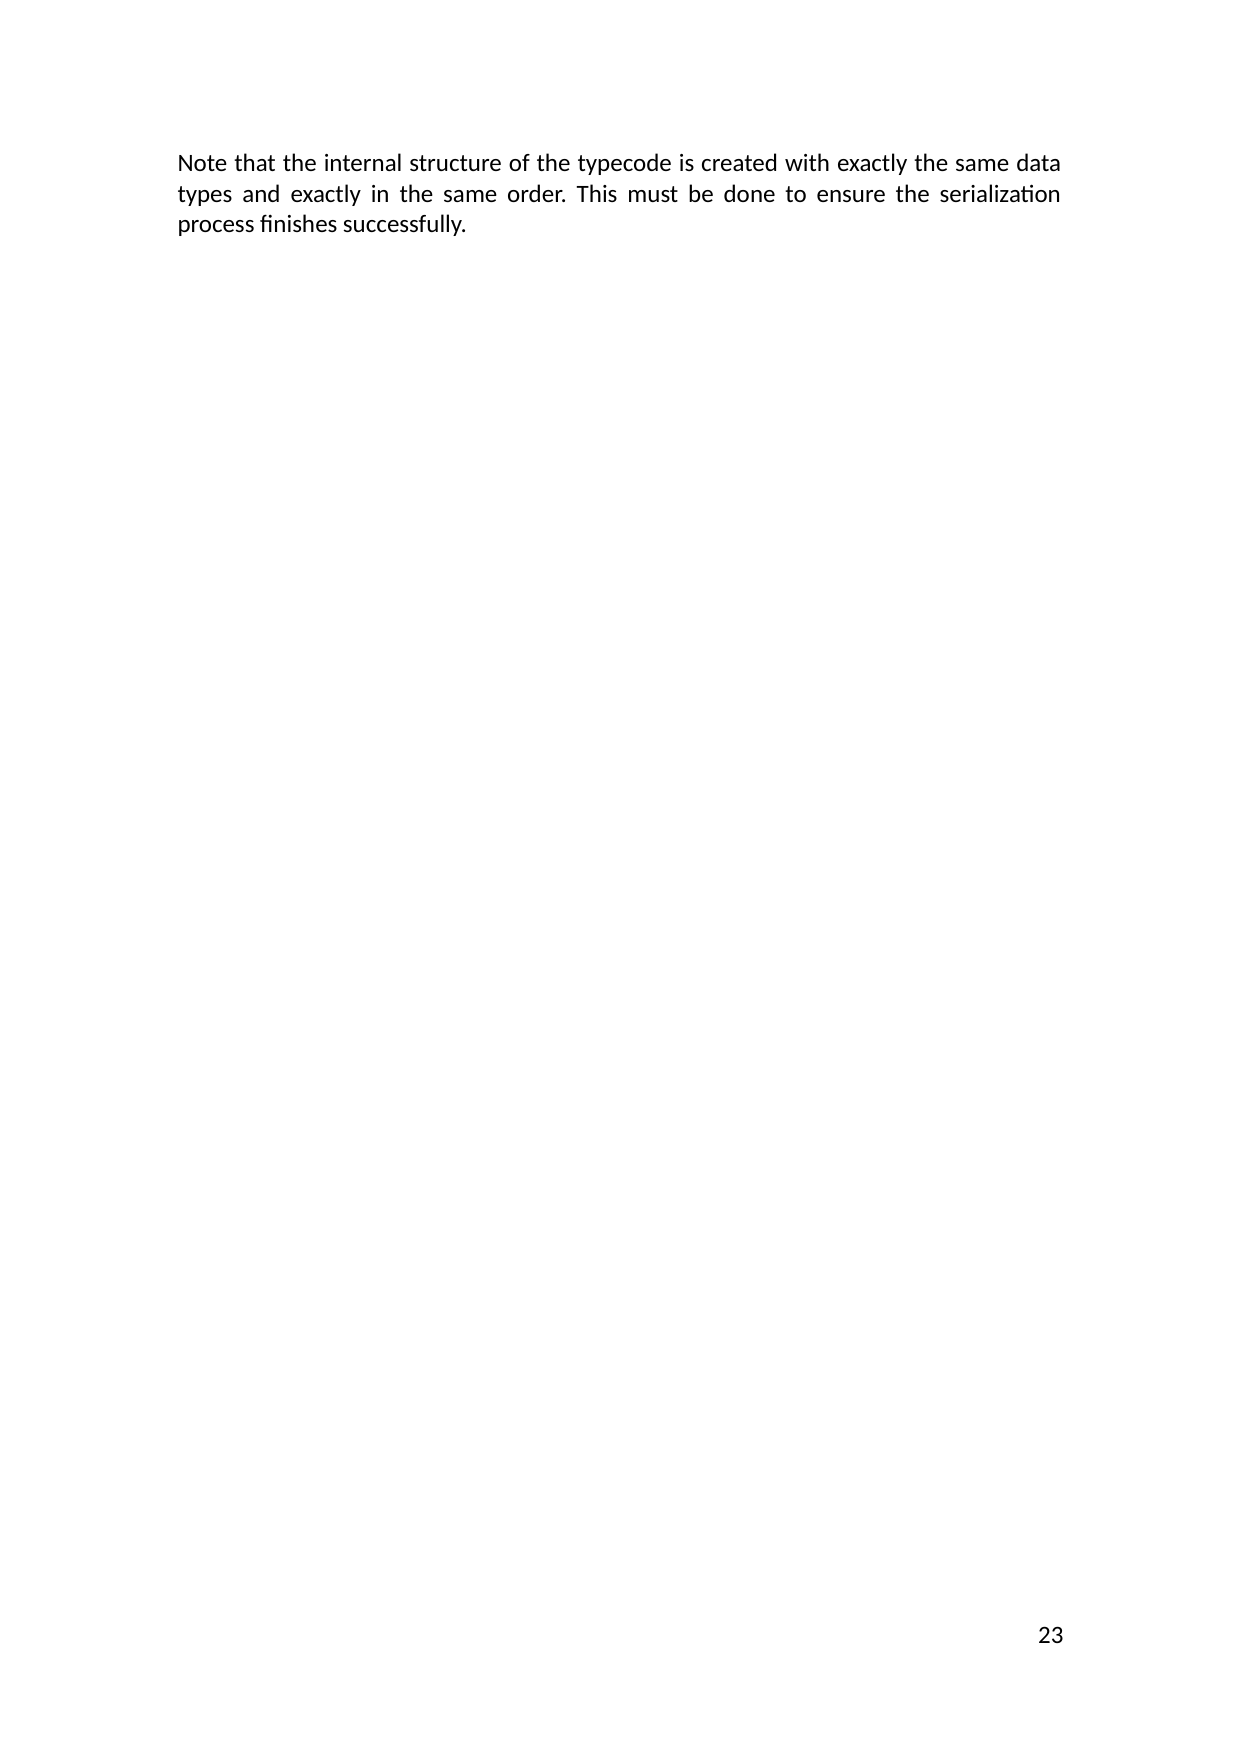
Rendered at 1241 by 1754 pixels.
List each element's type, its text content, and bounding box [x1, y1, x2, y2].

text Note that the internal structure of the typecode is created with exactly the same data types and exactly in the same order. This must be done to ensure the serialization process finishes successfully. [177, 148, 1063, 239]
